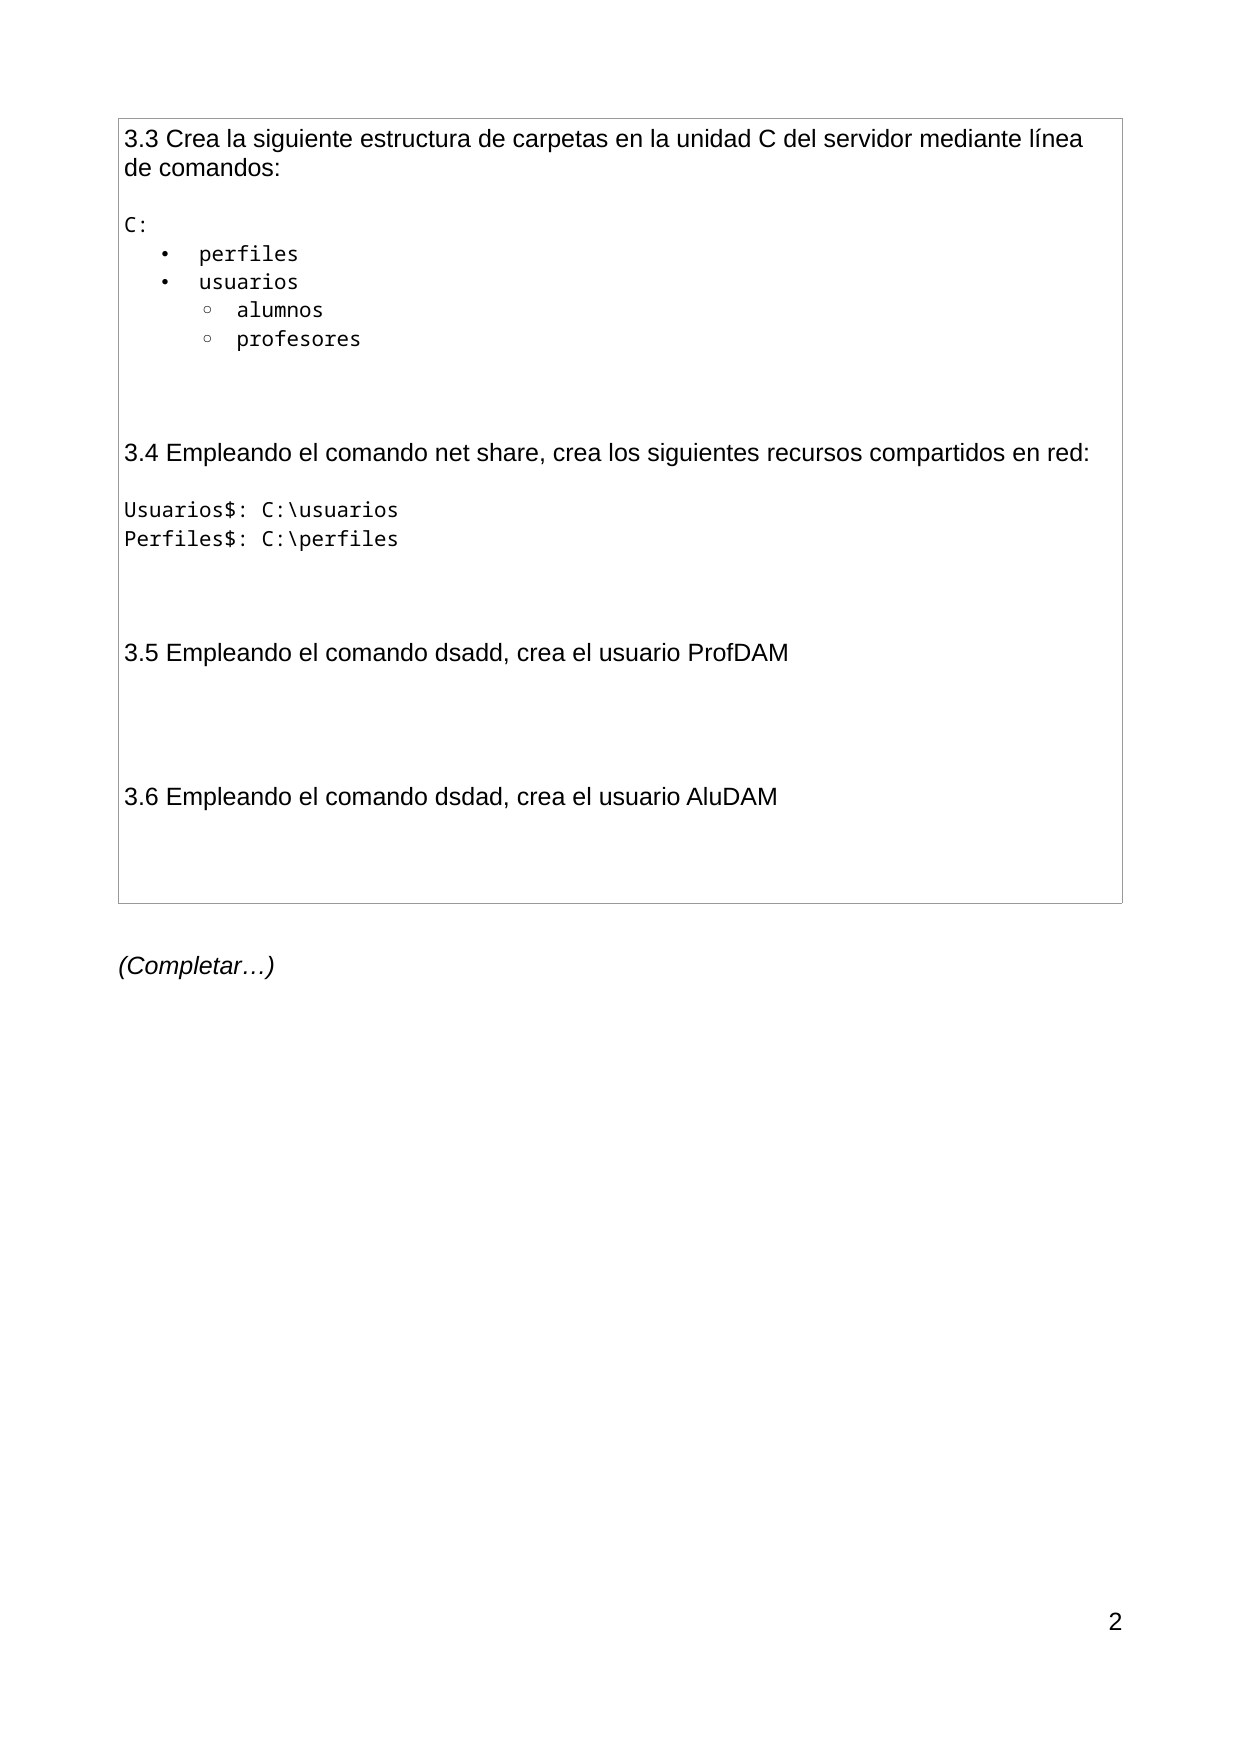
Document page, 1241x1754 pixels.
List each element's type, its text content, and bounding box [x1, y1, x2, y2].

text (Completar…) [118, 951, 1122, 979]
table_cell 3.3 Crea la siguiente estructura de carpetas en la unidad C del servidor mediante línea de comandos: C: perfiles usuarios alumnos profesores 3.4 Empleando el comando net share, crea los siguientes recursos compartidos en red: Usuarios$: C:\usuarios Perfiles$: C:\perfiles 3.5 Empleando el comando dsadd, crea el usuario ProfDAM 3.6 Empleando el comando dsdad, crea el usuario AluDAM [119, 119, 1122, 903]
